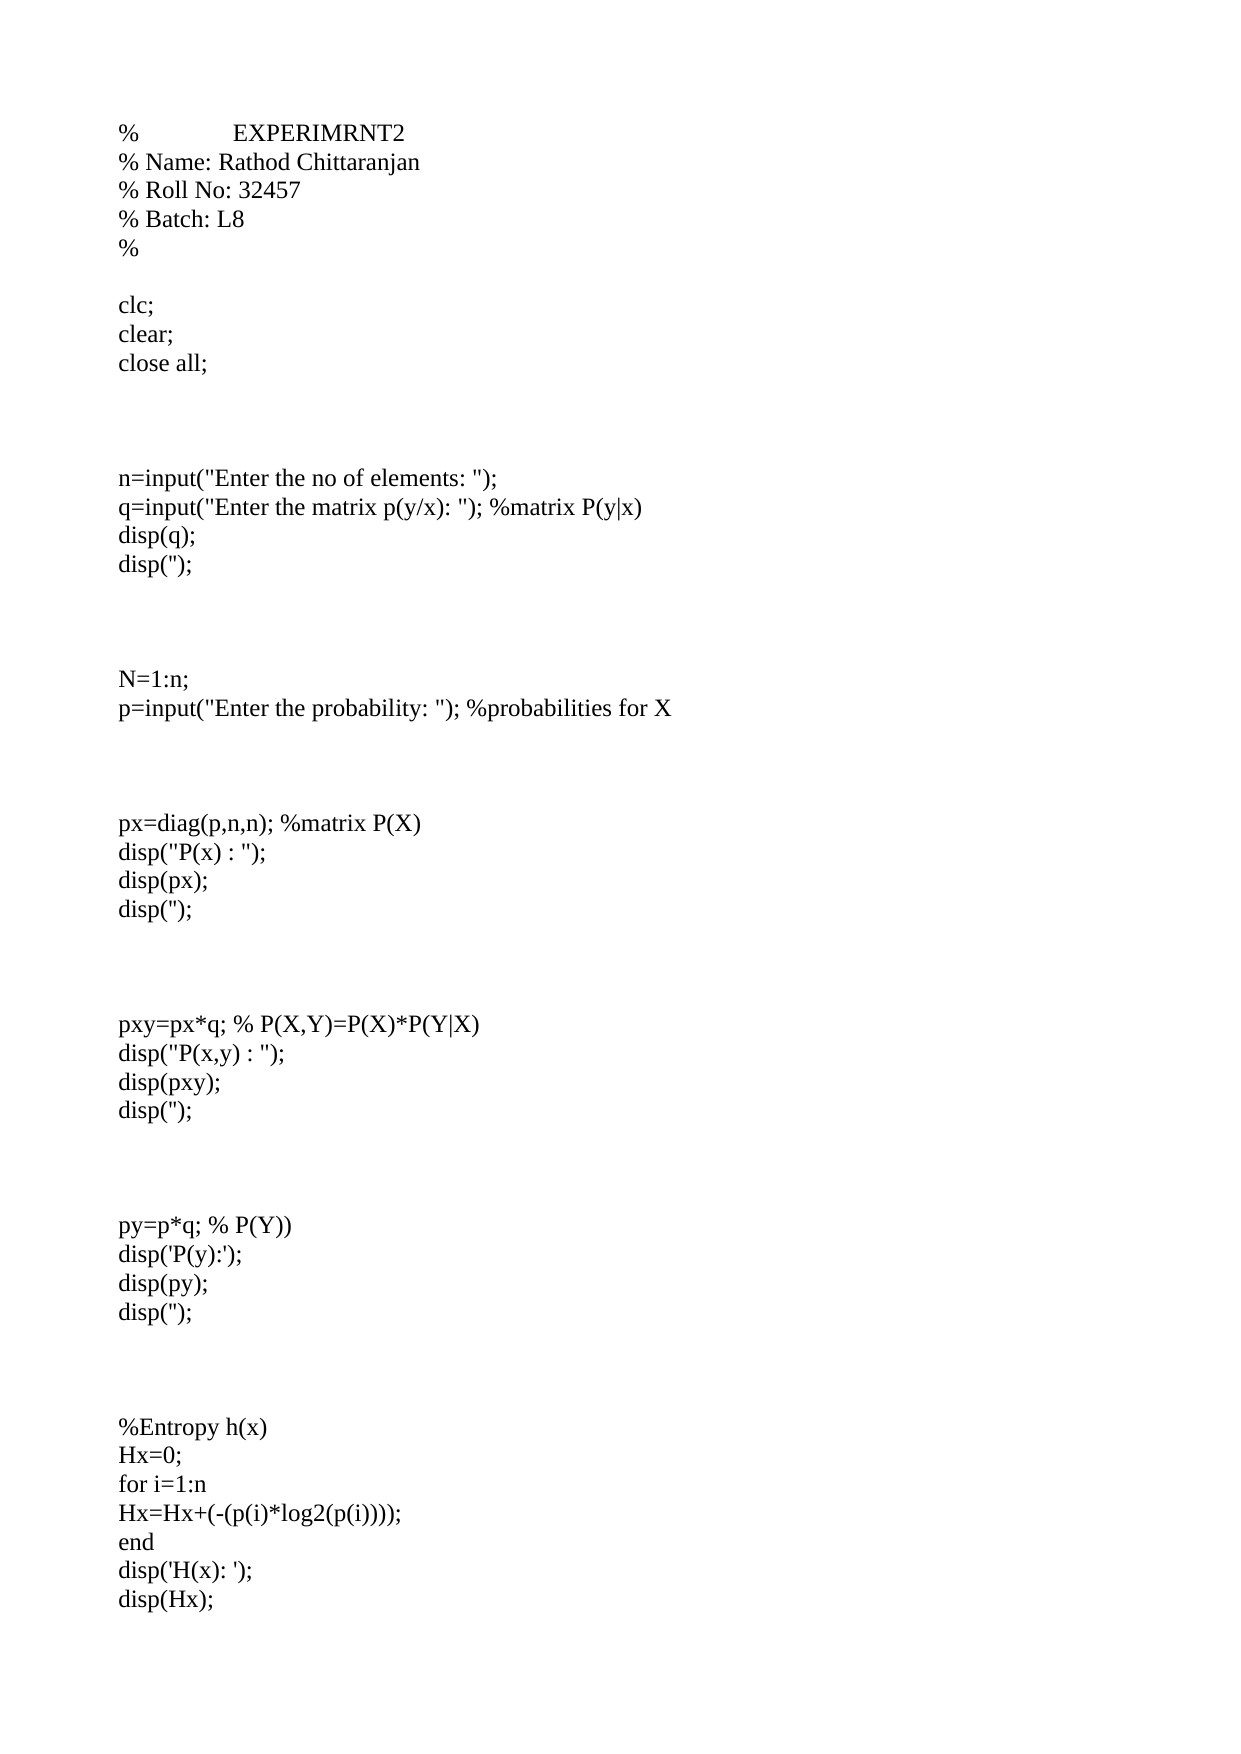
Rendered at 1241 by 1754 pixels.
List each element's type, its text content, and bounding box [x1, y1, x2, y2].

text disp('P(y):'); [118, 1239, 1122, 1268]
text Hx=Hx+(-(p(i)*log2(p(i)))); [118, 1498, 1122, 1527]
text pxy=px*q; % P(X,Y)=P(X)*P(Y|X) [118, 1009, 1122, 1038]
text py=p*q; % P(Y)) [118, 1211, 1122, 1239]
text disp(''); [118, 894, 1122, 923]
text clear; [118, 319, 1122, 348]
text disp("P(x) : "); [118, 837, 1122, 866]
text disp("P(x,y) : "); [118, 1038, 1122, 1067]
text disp(q); [118, 521, 1122, 549]
text disp(py); [118, 1268, 1122, 1297]
text % Roll No: 32457 [118, 176, 1122, 204]
text p=input("Enter the probability: "); %probabilities for X [118, 693, 1122, 722]
text disp(''); [118, 549, 1122, 578]
text % Name: Rathod Chittaranjan [118, 147, 1122, 176]
text close all; [118, 348, 1122, 377]
text n=input("Enter the no of elements: "); [118, 463, 1122, 492]
text disp(px); [118, 866, 1122, 894]
text %Entropy h(x) [118, 1412, 1122, 1441]
text end [118, 1527, 1122, 1556]
text disp(Hx); [118, 1584, 1122, 1613]
text % EXPERIMRNT2 [118, 118, 1122, 147]
text disp('H(x): '); [118, 1556, 1122, 1584]
text % Batch: L8 [118, 204, 1122, 233]
text px=diag(p,n,n); %matrix P(X) [118, 808, 1122, 837]
text clc; [118, 291, 1122, 319]
text N=1:n; [118, 664, 1122, 693]
text for i=1:n [118, 1469, 1122, 1498]
text disp(pxy); [118, 1067, 1122, 1096]
text q=input("Enter the matrix p(y/x): "); %matrix P(y|x) [118, 492, 1122, 521]
text disp(''); [118, 1096, 1122, 1124]
text disp(''); [118, 1297, 1122, 1326]
text % [118, 233, 1122, 262]
text Hx=0; [118, 1441, 1122, 1469]
